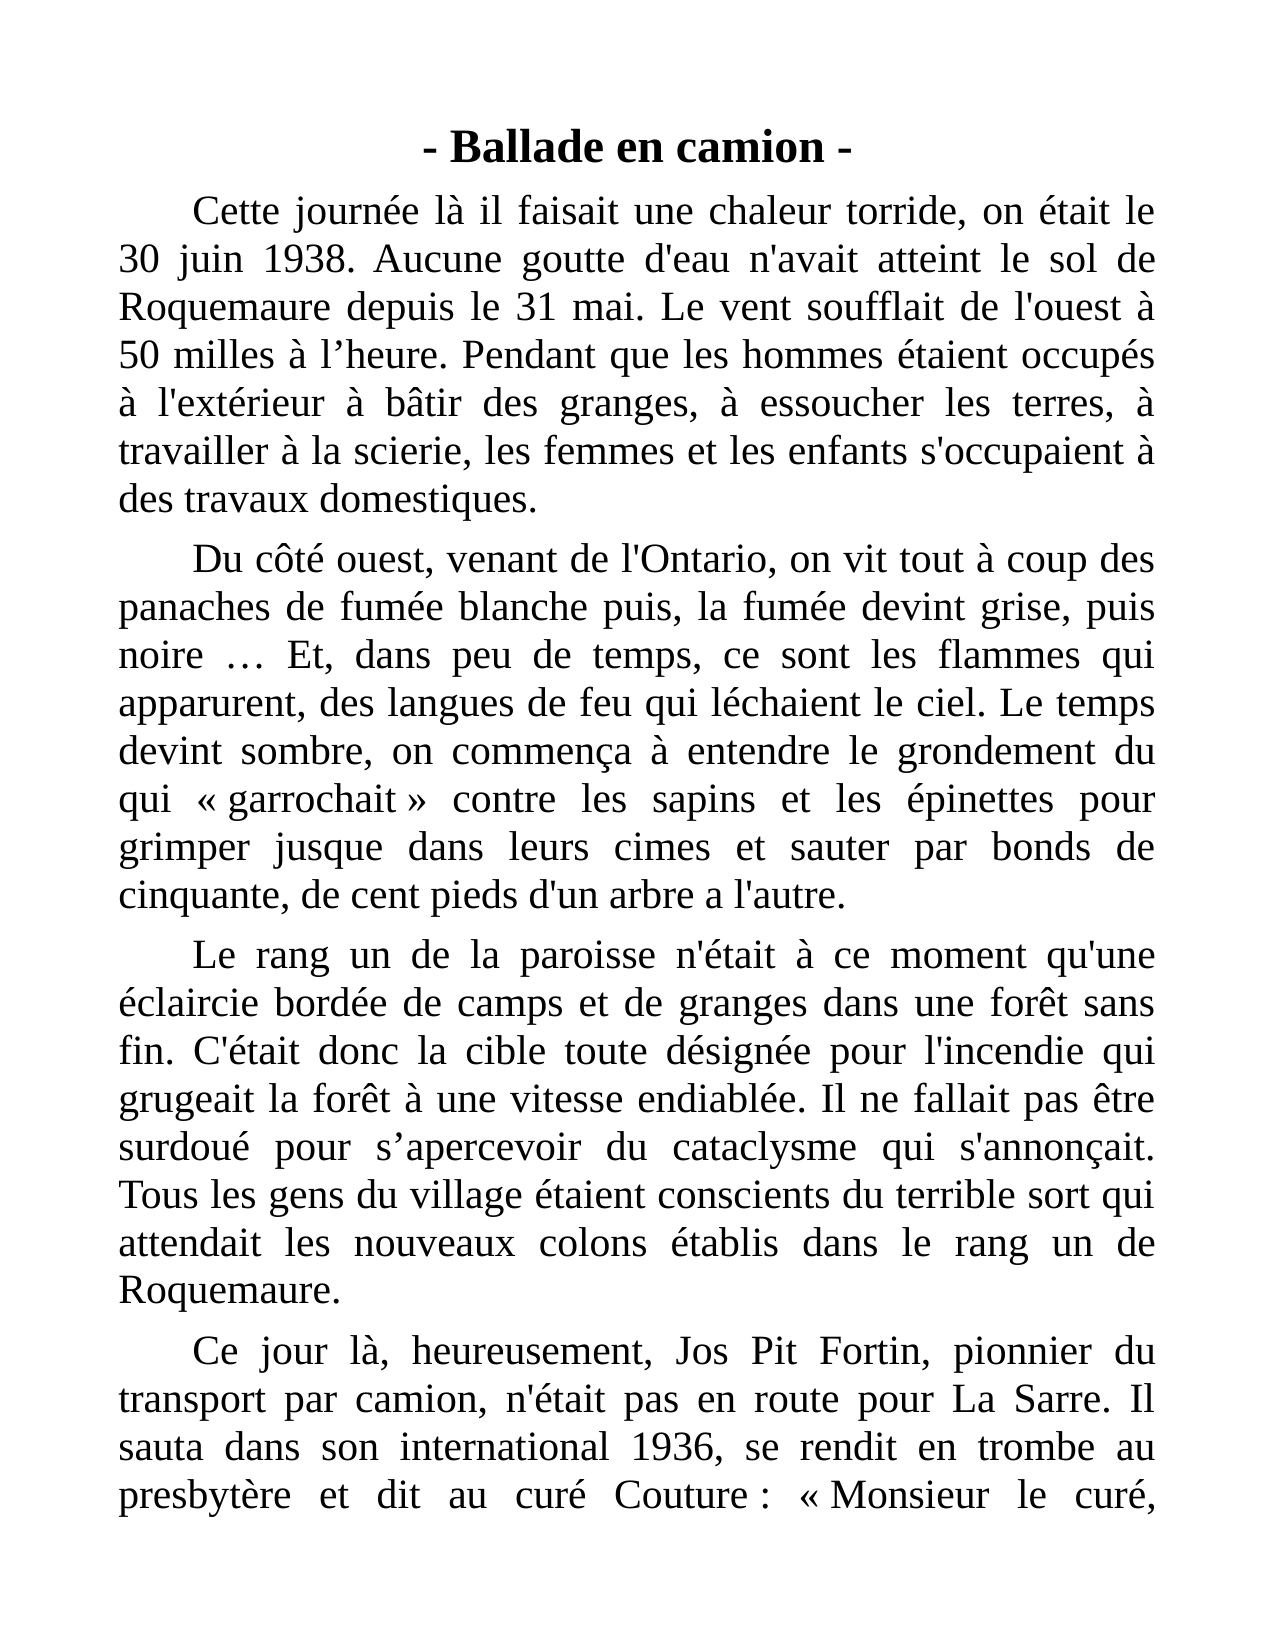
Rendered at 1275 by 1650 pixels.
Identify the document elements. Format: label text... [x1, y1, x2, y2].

subtitle - Ballade en camion - [118, 118, 1157, 173]
text Le rang un de la paroisse n'était à ce moment qu'une éclaircie bordée de camps et de granges dans une forêt sans fin. C'était donc la cible toute désignée pour l'incendie qui grugeait la forêt à une vitesse endiablée. Il ne fallait pas être surdoué pour s’apercevoir du cataclysme qui s'annonçait. Tous les gens du village étaient conscients du terrible sort qui attendait les nouveaux colons établis dans le rang un de Roquemaure. [118, 929, 1157, 1313]
text Cette journée là il faisait une chaleur torride, on était le 30 juin 1938. Aucune goutte d'eau n'avait atteint le sol de Roquemaure depuis le 31 mai. Le vent soufflait de l'ouest à 50 milles à l’heure. Pendant que les hommes étaient occupés à l'extérieur à bâtir des granges, à essoucher les terres, à travailler à la scierie, les femmes et les enfants s'occupaient à des travaux domestiques. [118, 186, 1157, 521]
text Du côté ouest, venant de l'Ontario, on vit tout à coup des panaches de fumée blanche puis, la fumée devint grise, puis noire … Et, dans peu de temps, ce sont les flammes qui apparurent, des langues de feu qui léchaient le ciel. Le temps devint sombre, on commença à entendre le grondement du qui « garrochait » contre les sapins et les épinettes pour grimper jusque dans leurs cimes et sauter par bonds de cinquante, de cent pieds d'un arbre a l'autre. [118, 534, 1157, 917]
text Ce jour là, heureusement, Jos Pit Fortin, pionnier du transport par camion, n'était pas en route pour La Sarre. Il sauta dans son international 1936, se rendit en trombe au presbytère et dit au curé Couture : « Monsieur le curé, [118, 1325, 1157, 1517]
